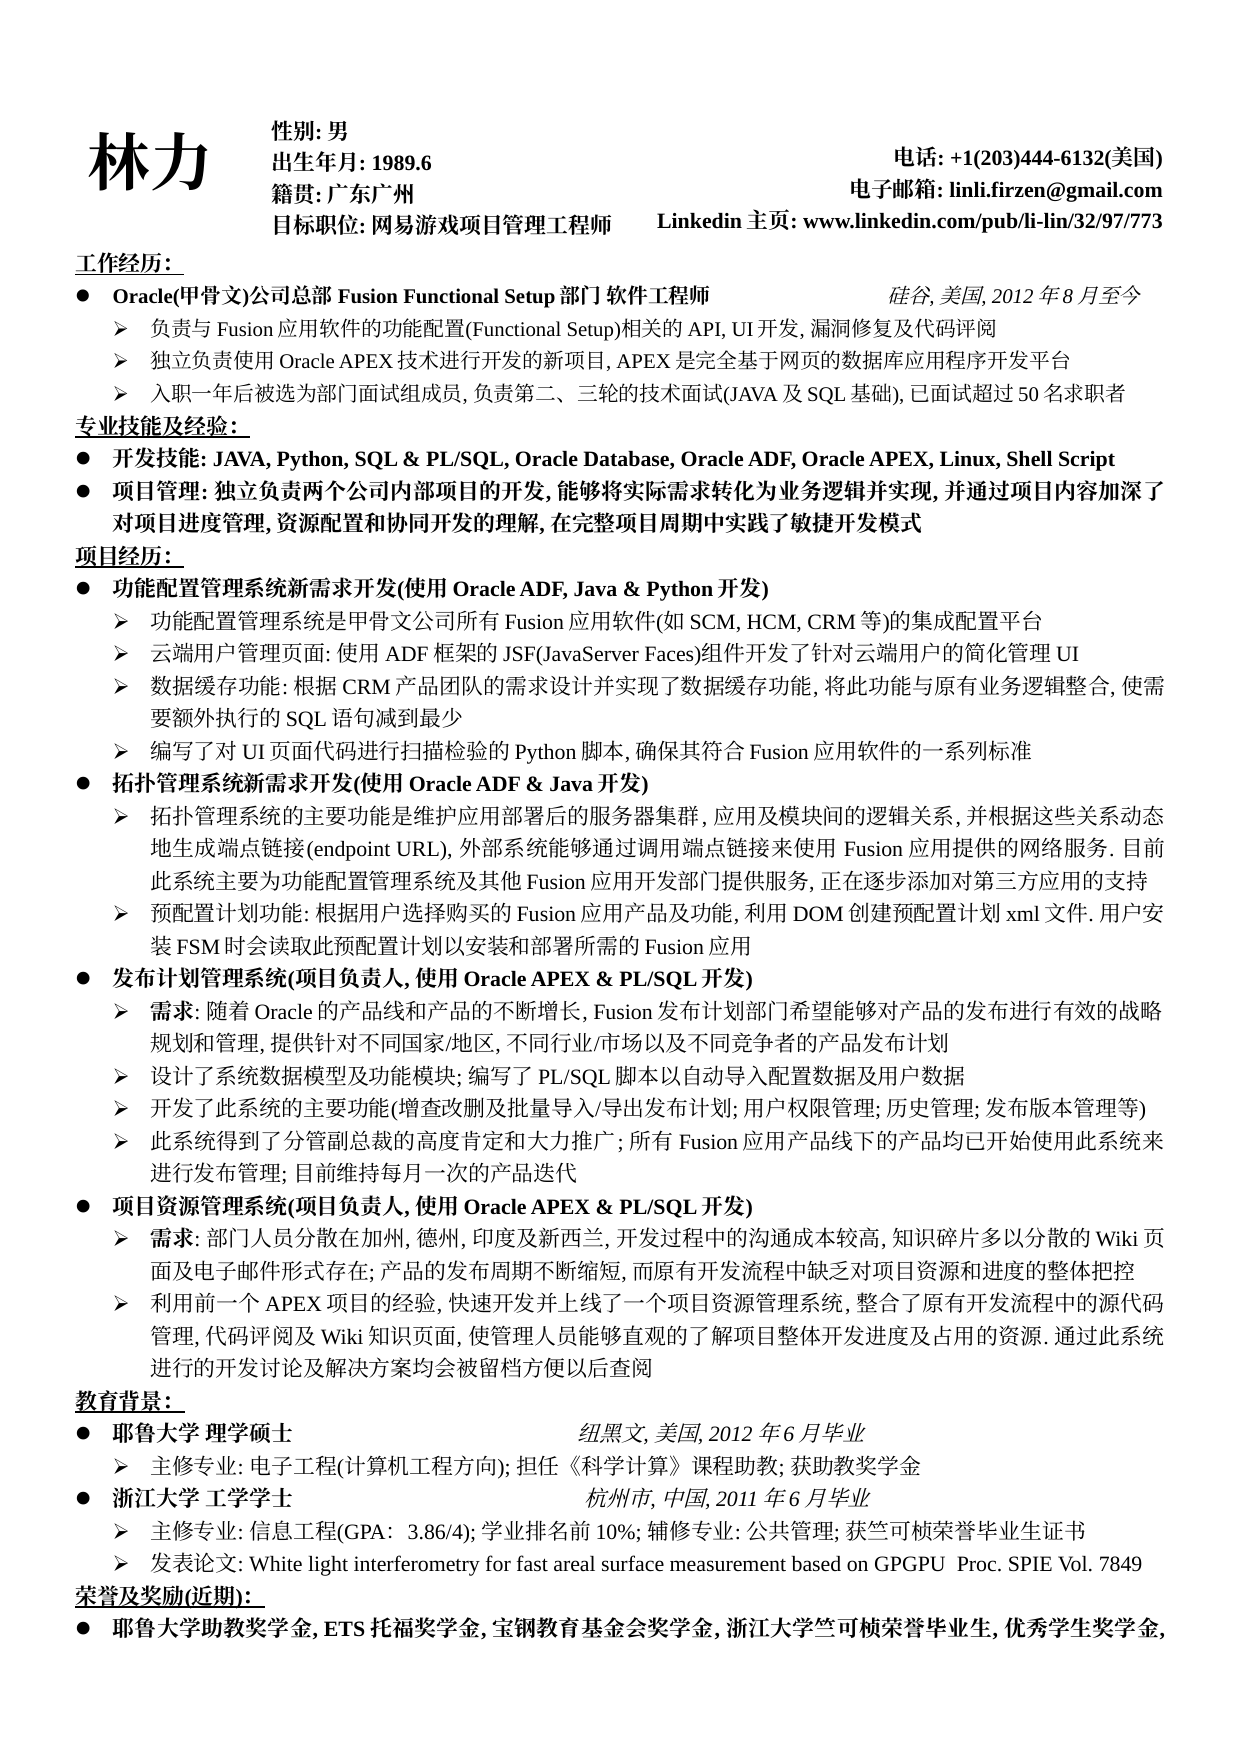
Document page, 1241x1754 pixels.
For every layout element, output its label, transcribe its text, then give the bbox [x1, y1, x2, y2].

text 项目经历： [75, 538, 1165, 571]
list 开发技能: JAVA, Python, SQL & PL/SQL, Oracle Database, Oracle ADF, Oracle APEX, Linux, Shell Script [75, 441, 1165, 473]
list 设计了系统数据模型及功能模块; 编写了PL/SQL脚本以自动导入配置数据及用户数据 [112, 1058, 1165, 1091]
list 开发了此系统的主要功能(增查改删及批量导入/导出发布计划; 用户权限管理; 历史管理; 发布版本管理等) [112, 1091, 1165, 1123]
list 拓扑管理系统新需求开发(使用Oracle ADF & Java开发) [75, 766, 1165, 798]
list 项目资源管理系统(项目负责人, 使用Oracle APEX & PL/SQL开发) [75, 1188, 1165, 1221]
list 功能配置管理系统是甲骨文公司所有Fusion应用软件(如SCM, HCM, CRM等)的集成配置平台 [112, 603, 1165, 636]
list 发布计划管理系统(项目负责人, 使用Oracle APEX & PL/SQL开发) [75, 961, 1165, 993]
text 工作经历： [75, 246, 1165, 278]
list 负责与Fusion应用软件的功能配置(Functional Setup)相关的API, UI开发, 漏洞修复及代码评阅 [112, 311, 1165, 343]
list 发表论文: White light interferometry for fast areal surface measurement based on GPGPU Proc. SPIE Vol. 7849 [112, 1546, 1165, 1578]
list 主修专业: 电子工程(计算机工程方向); 担任《科学计算》课程助教; 获助教奖学金 [112, 1448, 1165, 1481]
list 耶鲁大学 理学硕士 纽黑文, 美国, 2012年6月毕业 [75, 1416, 1165, 1448]
list 数据缓存功能: 根据CRM产品团队的需求设计并实现了数据缓存功能, 将此功能与原有业务逻辑整合, 使需要额外执行的SQL语句减到最少 [112, 668, 1165, 733]
list 浙江大学 工学学士 杭州市, 中国, 2011年6月毕业 [75, 1481, 1165, 1513]
list 主修专业: 信息工程(GPA：3.86/4); 学业排名前10%; 辅修专业: 公共管理; 获竺可桢荣誉毕业生证书 [112, 1513, 1165, 1546]
list 编写了对UI页面代码进行扫描检验的Python脚本, 确保其符合Fusion应用软件的一系列标准 [112, 733, 1165, 766]
list 独立负责使用Oracle APEX技术进行开发的新项目, APEX是完全基于网页的数据库应用程序开发平台 [112, 343, 1165, 376]
text 教育背景： [75, 1383, 1165, 1416]
list 拓扑管理系统的主要功能是维护应用部署后的服务器集群, 应用及模块间的逻辑关系, 并根据这些关系动态地生成端点链接(endpoint URL), 外部系统能够通过调用端点链接来使用Fusion应用提供的网络服务. 目前此系统主要为功能配置管理系统及其他Fusion应用开发部门提供服务, 正在逐步添加对第三方应用的支持 [112, 798, 1165, 896]
list 入职一年后被选为部门面试组成员, 负责第二、三轮的技术面试(JAVA及SQL基础), 已面试超过50名求职者 [112, 376, 1165, 408]
list 预配置计划功能: 根据用户选择购买的Fusion应用产品及功能, 利用DOM创建预配置计划xml文件. 用户安装FSM时会读取此预配置计划以安装和部署所需的Fusion应用 [112, 896, 1165, 961]
list Oracle(甲骨文)公司总部 Fusion Functional Setup部门 软件工程师 硅谷, 美国, 2012年8月至今 [75, 278, 1165, 311]
list 功能配置管理系统新需求开发(使用Oracle ADF, Java & Python开发) [75, 571, 1165, 603]
list 项目管理: 独立负责两个公司内部项目的开发, 能够将实际需求转化为业务逻辑并实现, 并通过项目内容加深了对项目进度管理, 资源配置和协同开发的理解, 在完整项目周期中实践了敏捷开发模式 [75, 473, 1165, 538]
list 需求: 部门人员分散在加州, 德州, 印度及新西兰, 开发过程中的沟通成本较高, 知识碎片多以分散的Wiki页面及电子邮件形式存在; 产品的发布周期不断缩短, 而原有开发流程中缺乏对项目资源和进度的整体把控 [112, 1221, 1165, 1286]
text 荣誉及奖励(近期)： [75, 1578, 1165, 1611]
list 此系统得到了分管副总裁的高度肯定和大力推广; 所有Fusion应用产品线下的产品均已开始使用此系统来进行发布管理; 目前维持每月一次的产品迭代 [112, 1123, 1165, 1188]
list 耶鲁大学助教奖学金, ETS托福奖学金, 宝钢教育基金会奖学金, 浙江大学竺可桢荣誉毕业生, 优秀学生奖学金, [75, 1611, 1165, 1643]
list 云端用户管理页面: 使用ADF框架的JSF(JavaServer Faces)组件开发了针对云端用户的简化管理UI [112, 636, 1165, 668]
list 利用前一个APEX项目的经验, 快速开发并上线了一个项目资源管理系统, 整合了原有开发流程中的源代码管理, 代码评阅及Wiki知识页面, 使管理人员能够直观的了解项目整体开发进度及占用的资源. 通过此系统进行的开发讨论及解决方案均会被留档方便以后查阅 [112, 1286, 1165, 1383]
list 需求: 随着Oracle的产品线和产品的不断增长, Fusion发布计划部门希望能够对产品的发布进行有效的战略规划和管理, 提供针对不同国家/地区, 不同行业/市场以及不同竞争者的产品发布计划 [112, 993, 1165, 1058]
text 专业技能及经验： [75, 408, 1165, 441]
